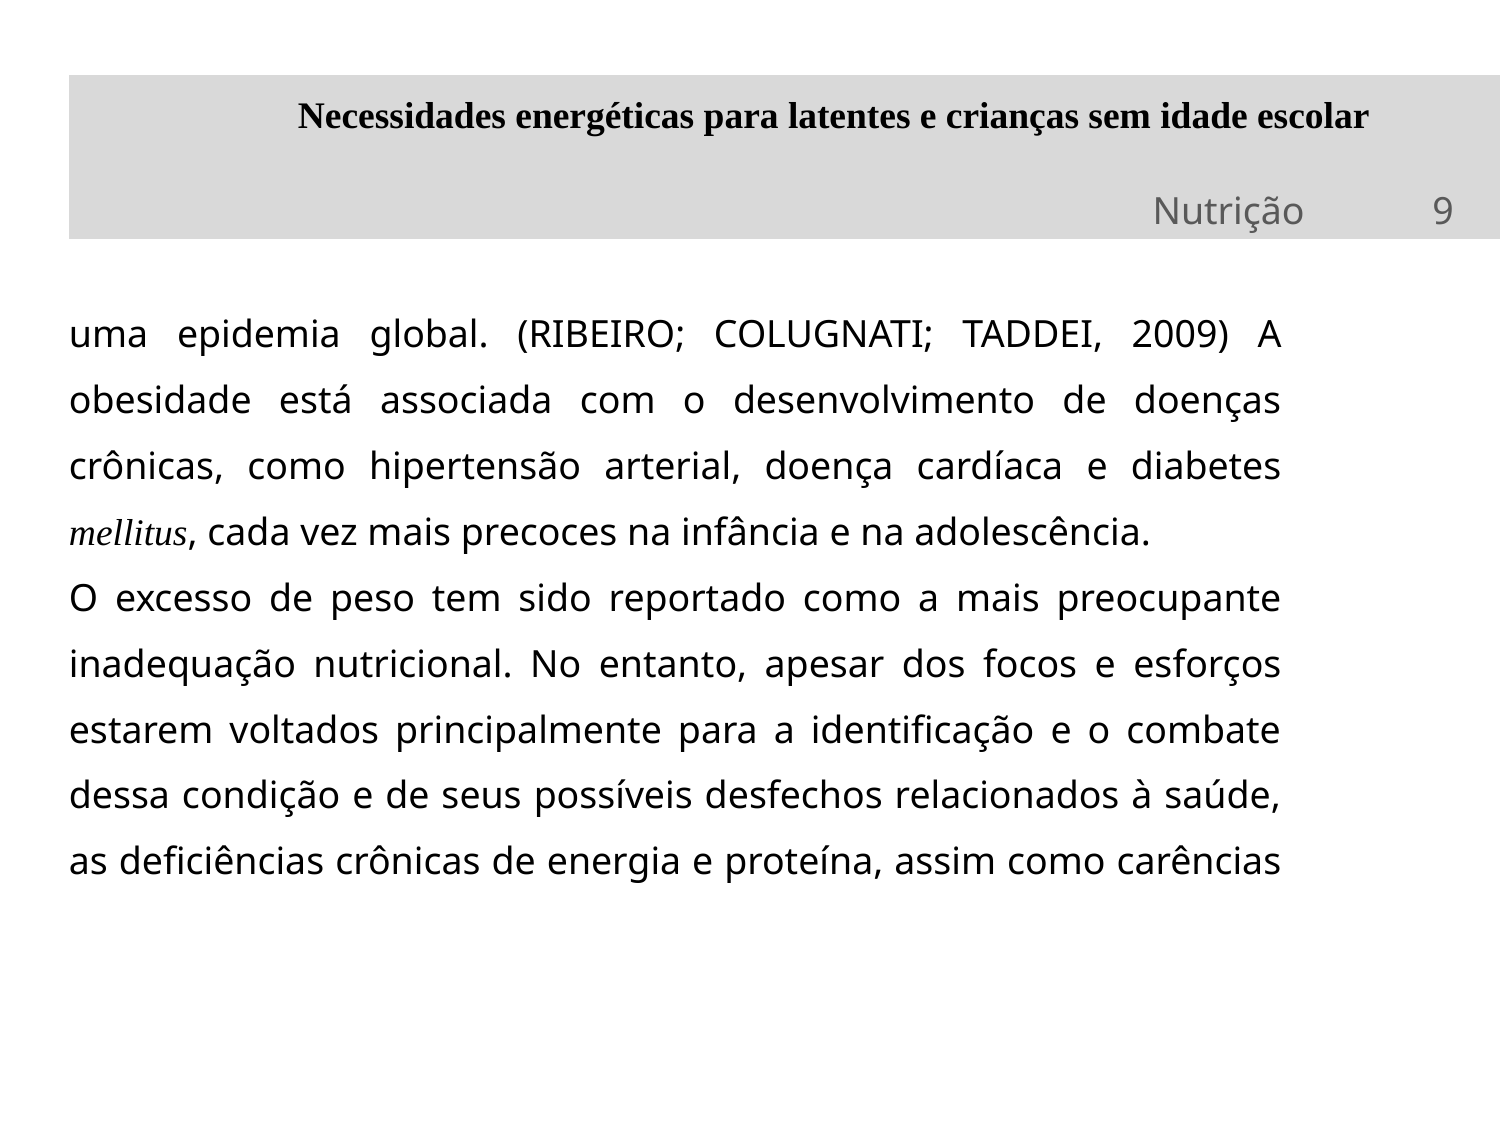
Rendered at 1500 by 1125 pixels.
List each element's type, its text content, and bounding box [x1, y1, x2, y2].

text uma epidemia global. (RIBEIRO; COLUGNATI; TADDEI, 2009) A obesidade está associada com o desenvolvimento de doenças crônicas, como hipertensão arterial, doença cardíaca e diabetes mellitus, cada vez mais precoces na infância e na adolescência. [69, 307, 1282, 556]
text O excesso de peso tem sido reportado como a mais preocupante inadequação nutricional. No entanto, apesar dos focos e esforços estarem voltados principalmente para a identificação e o combate dessa condição e de seus possíveis desfechos relacionados à saúde, as deficiências crônicas de energia e proteína, assim como carências [69, 571, 1282, 886]
